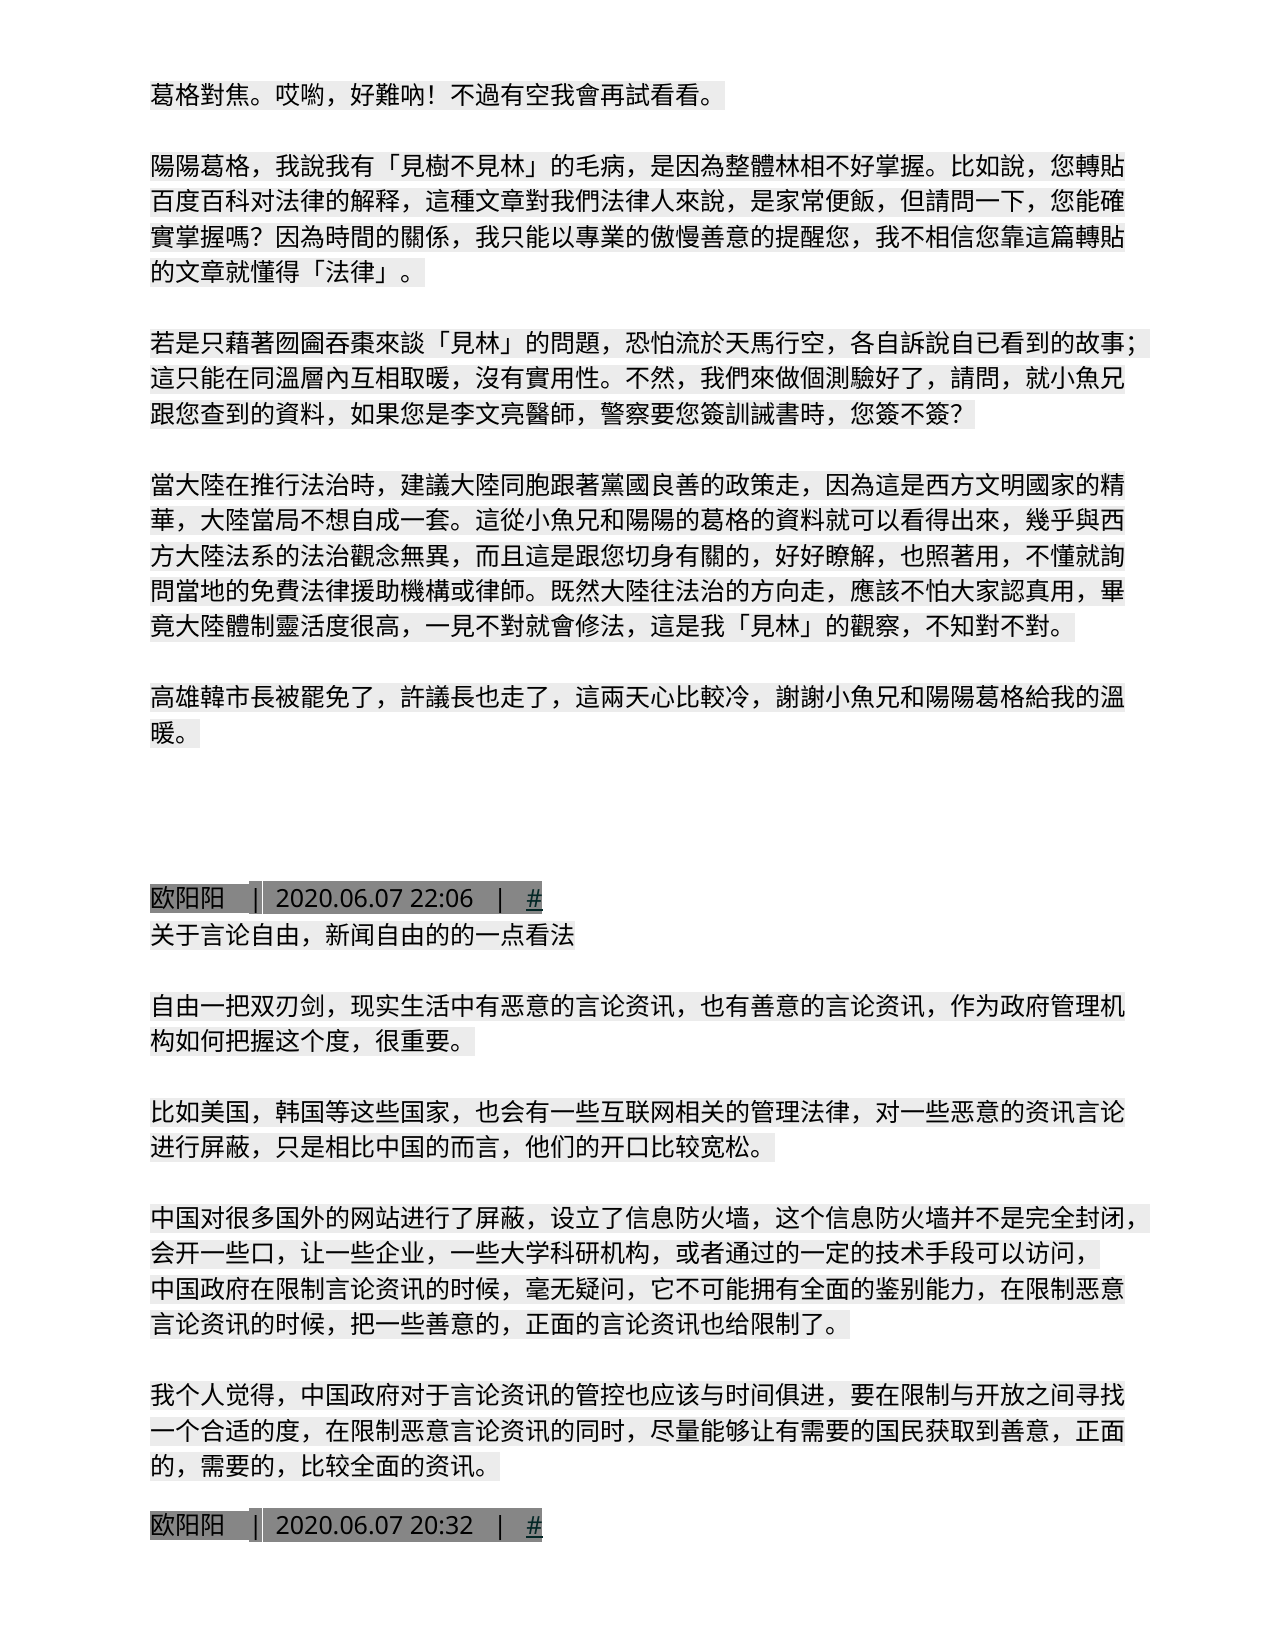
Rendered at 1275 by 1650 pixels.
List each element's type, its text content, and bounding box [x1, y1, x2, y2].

text 欧阳阳 | 2020.06.07 22:06 | # [150, 879, 1125, 914]
text 欧阳阳 | 2020.06.07 20:32 | # [150, 1506, 1125, 1542]
text 謝謝小魚兄和陽陽葛格。 小魚兄果然曾經是法律人，專業的嗅覺準確，您找來的資料確實讓我撥雲見日，一掃疑團。這種同道之間的互通聲息，有心有靈犀一點通的喜悅。 同道之間用法律專業名詞一點就通，溝通起來不費勁，但本版我一直試著說「人話」，怕沒有法律專業的網友懷疑自己看的是中文嗎？我為了說人話起見，把政治體制內的某些制度用「防呆」這個名詞來比喻，可是我發現除了老羊兄誤會以外，到現在還是沒能跟陽陽葛格對焦。哎喲，好難吶！不過有空我會再試看看。 陽陽葛格，我說我有「見樹不見林」的毛病，是因為整體林相不好掌握。比如說，您轉貼百度百科对法律的解释，這種文章對我們法律人來說，是家常便飯，但請問一下，您能確實掌握嗎？因為時間的關係，我只能以專業的傲慢善意的提醒您，我不相信您靠這篇轉貼的文章就懂得「法律」。 若是只藉著囫圇吞棗來談「見林」的問題，恐怕流於天馬行空，各自訴說自已看到的故事；這只能在同溫層內互相取暖，沒有實用性。不然，我們來做個測驗好了，請問，就小魚兄跟您查到的資料，如果您是李文亮醫師，警察要您簽訓誡書時，您簽不簽？ 當大陸在推行法治時，建議大陸同胞跟著黨國良善的政策走，因為這是西方文明國家的精華，大陸當局不想自成一套。這從小魚兄和陽陽的葛格的資料就可以看得出來，幾乎與西方大陸法系的法治觀念無異，而且這是跟您切身有關的，好好瞭解，也照著用，不懂就詢問當地的免費法律援助機構或律師。既然大陸往法治的方向走，應該不怕大家認真用，畢竟大陸體制靈活度很高，一見不對就會修法，這是我「見林」的觀察，不知對不對。 高雄韓市長被罷免了，許議長也走了，這兩天心比較冷，謝謝小魚兄和陽陽葛格給我的溫暖。 [150, 75, 1125, 854]
text 关于言论自由，新闻自由的的一点看法 自由一把双刃剑，现实生活中有恶意的言论资讯，也有善意的言论资讯，作为政府管理机构如何把握这个度，很重要。 比如美国，韩国等这些国家，也会有一些互联网相关的管理法律，对一些恶意的资讯言论进行屏蔽，只是相比中国的而言，他们的开口比较宽松。 中国对很多国外的网站进行了屏蔽，设立了信息防火墙，这个信息防火墙并不是完全封闭，会开一些口，让一些企业，一些大学科研机构，或者通过的一定的技术手段可以访问， 中国政府在限制言论资讯的时候，毫无疑问，它不可能拥有全面的鉴别能力，在限制恶意言论资讯的时候，把一些善意的，正面的言论资讯也给限制了。 我个人觉得，中国政府对于言论资讯的管控也应该与时间俱进，要在限制与开放之间寻找一个合适的度，在限制恶意言论资讯的同时，尽量能够让有需要的国民获取到善意，正面的，需要的，比较全面的资讯。 [150, 914, 1125, 1481]
